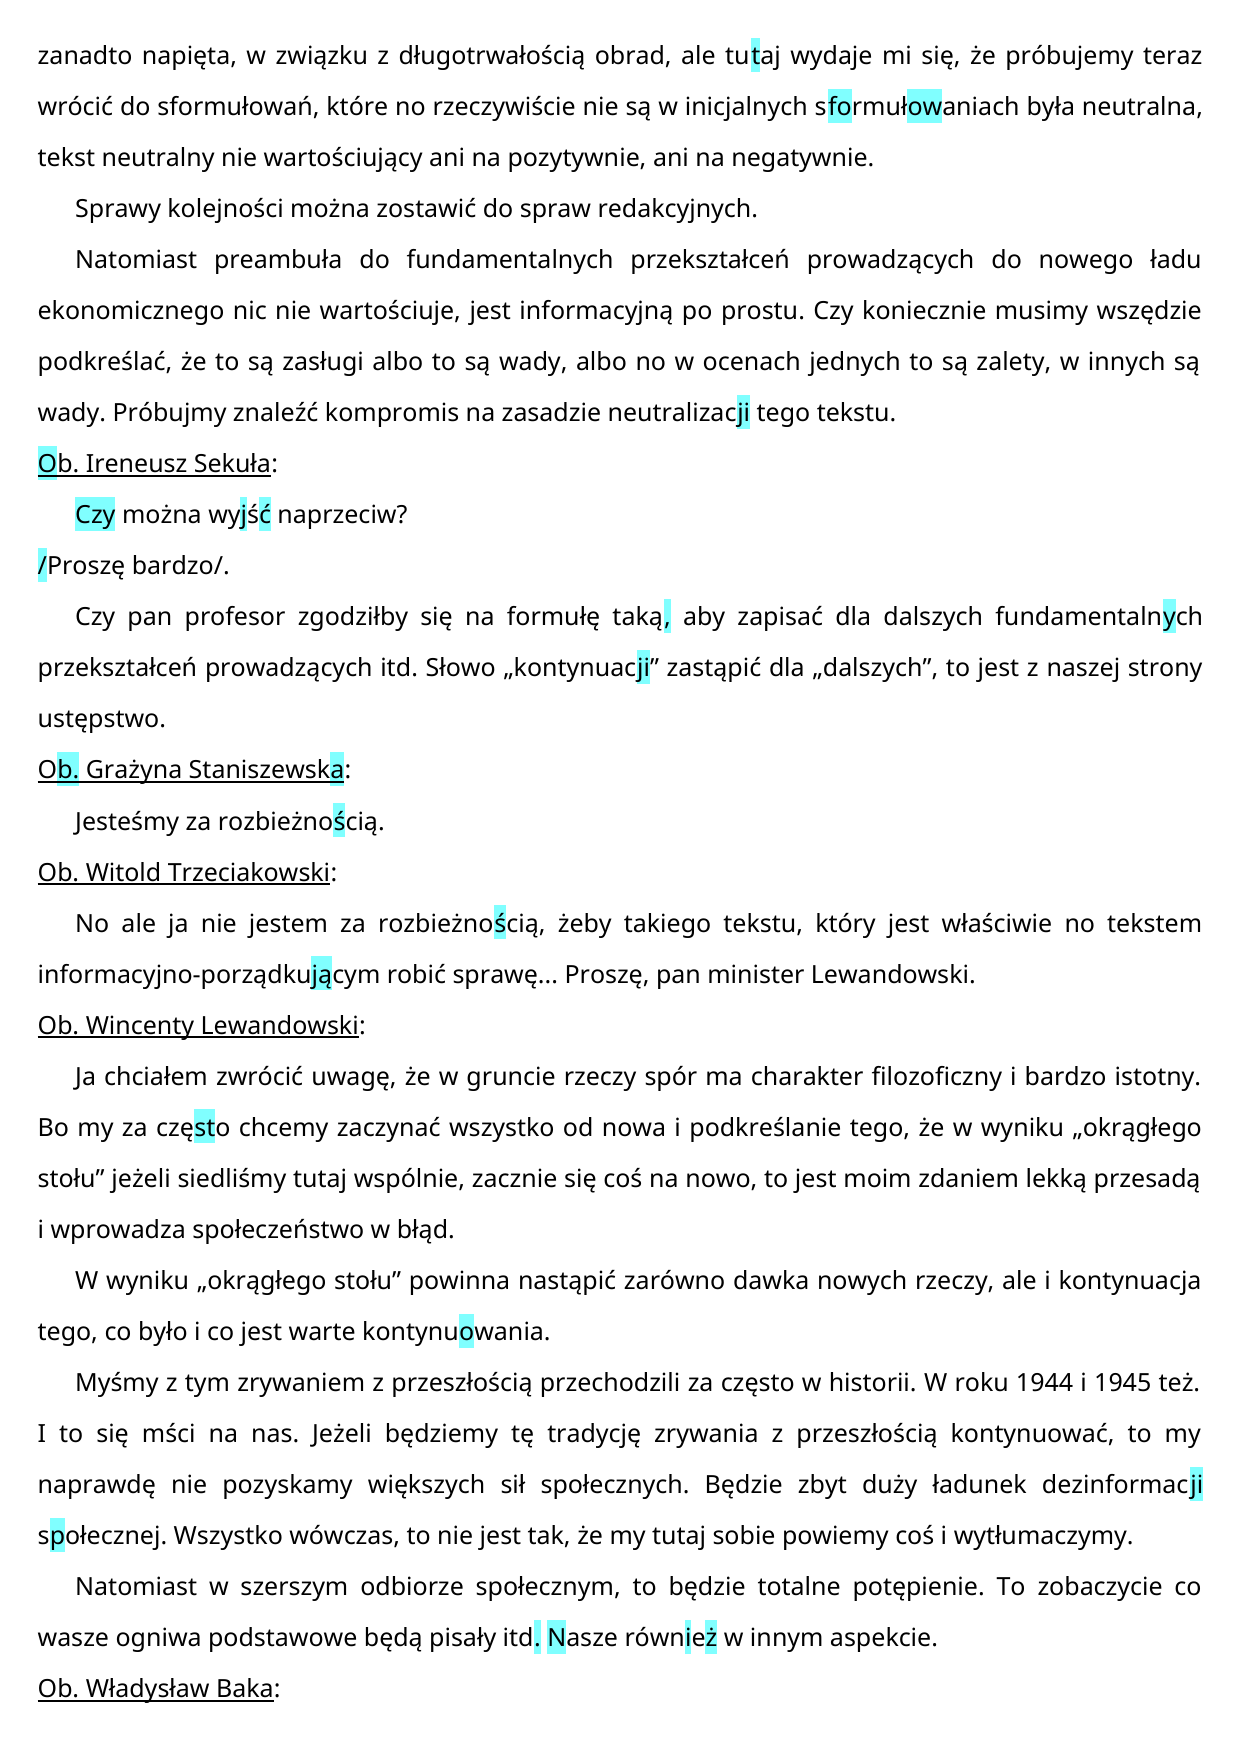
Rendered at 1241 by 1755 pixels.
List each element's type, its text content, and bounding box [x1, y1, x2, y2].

text Ob. Wincenty Lewandowski: [37, 1007, 1203, 1041]
text Natomiast w szerszym odbiorze społecznym, to będzie totalne potępienie. To zobaczycie co wasze ogniwa podstawowe będą pisały itd. Nasze również w innym aspekcie. [37, 1569, 1203, 1654]
text zanadto napięta, w związku z długotrwałością obrad, ale tutaj wydaje mi się, że próbujemy teraz wrócić do sformułowań, które no rzeczywiście nie są w inicjalnych sformułowaniach była neutralna, tekst neutralny nie wartościujący ani na pozytywnie, ani na negatywnie. [37, 37, 1203, 174]
text Ob. Grażyna Staniszewska: [37, 752, 1203, 786]
text Ob. Witold Trzeciakowski: [37, 854, 1203, 888]
text Czy można wyjść naprzeciw? [37, 497, 1203, 531]
text Natomiast preambuła do fundamentalnych przekształceń prowadzących do nowego ładu ekonomicznego nic nie wartościuje, jest informacyjną po prostu. Czy koniecznie musimy wszędzie podkreślać, że to są zasługi albo to są wady, albo no w ocenach jednych to są zalety, w innych są wady. Próbujmy znaleźć kompromis na zasadzie neutralizacji tego tekstu. [37, 242, 1203, 429]
text W wyniku „okrągłego stołu” powinna nastąpić zarówno dawka nowych rzeczy, ale i kontynuacja tego, co było i co jest warte kontynuowania. [37, 1262, 1203, 1348]
text Czy pan profesor zgodziłby się na formułę taką, aby zapisać dla dalszych fundamentalnych przekształceń prowadzących itd. Słowo „kontynuacji” zastąpić dla „dalszych”, to jest z naszej strony ustępstwo. [37, 599, 1203, 735]
text Ob. Władysław Baka: [37, 1671, 1203, 1705]
text /Proszę bardzo/. [37, 548, 1203, 582]
text Sprawy kolejności można zostawić do spraw redakcyjnych. [37, 191, 1203, 225]
text No ale ja nie jestem za rozbieżnością, żeby takiego tekstu, który jest właściwie no tekstem informacyjno-porządkującym robić sprawę... Proszę, pan minister Lewandowski. [37, 905, 1203, 990]
text Myśmy z tym zrywaniem z przeszłością przechodzili za często w historii. W roku 1944 i 1945 też. I to się mści na nas. Jeżeli będziemy tę tradycję zrywania z przeszłością kontynuować, to my naprawdę nie pozyskamy większych sił społecznych. Będzie zbyt duży ładunek dezinformacji społecznej. Wszystko wówczas, to nie jest tak, że my tutaj sobie powiemy coś i wytłumaczymy. [37, 1364, 1203, 1552]
text Ja chciałem zwrócić uwagę, że w gruncie rzeczy spór ma charakter filozoficzny i bardzo istotny. Bo my za często chcemy zaczynać wszystko od nowa i podkreślanie tego, że w wyniku „okrągłego stołu” jeżeli siedliśmy tutaj wspólnie, zacznie się coś na nowo, to jest moim zdaniem lekką przesadą i wprowadza społeczeństwo w błąd. [37, 1058, 1203, 1246]
text Jesteśmy za rozbieżnością. [37, 803, 1203, 837]
text Ob. Ireneusz Sekuła: [37, 446, 1203, 480]
